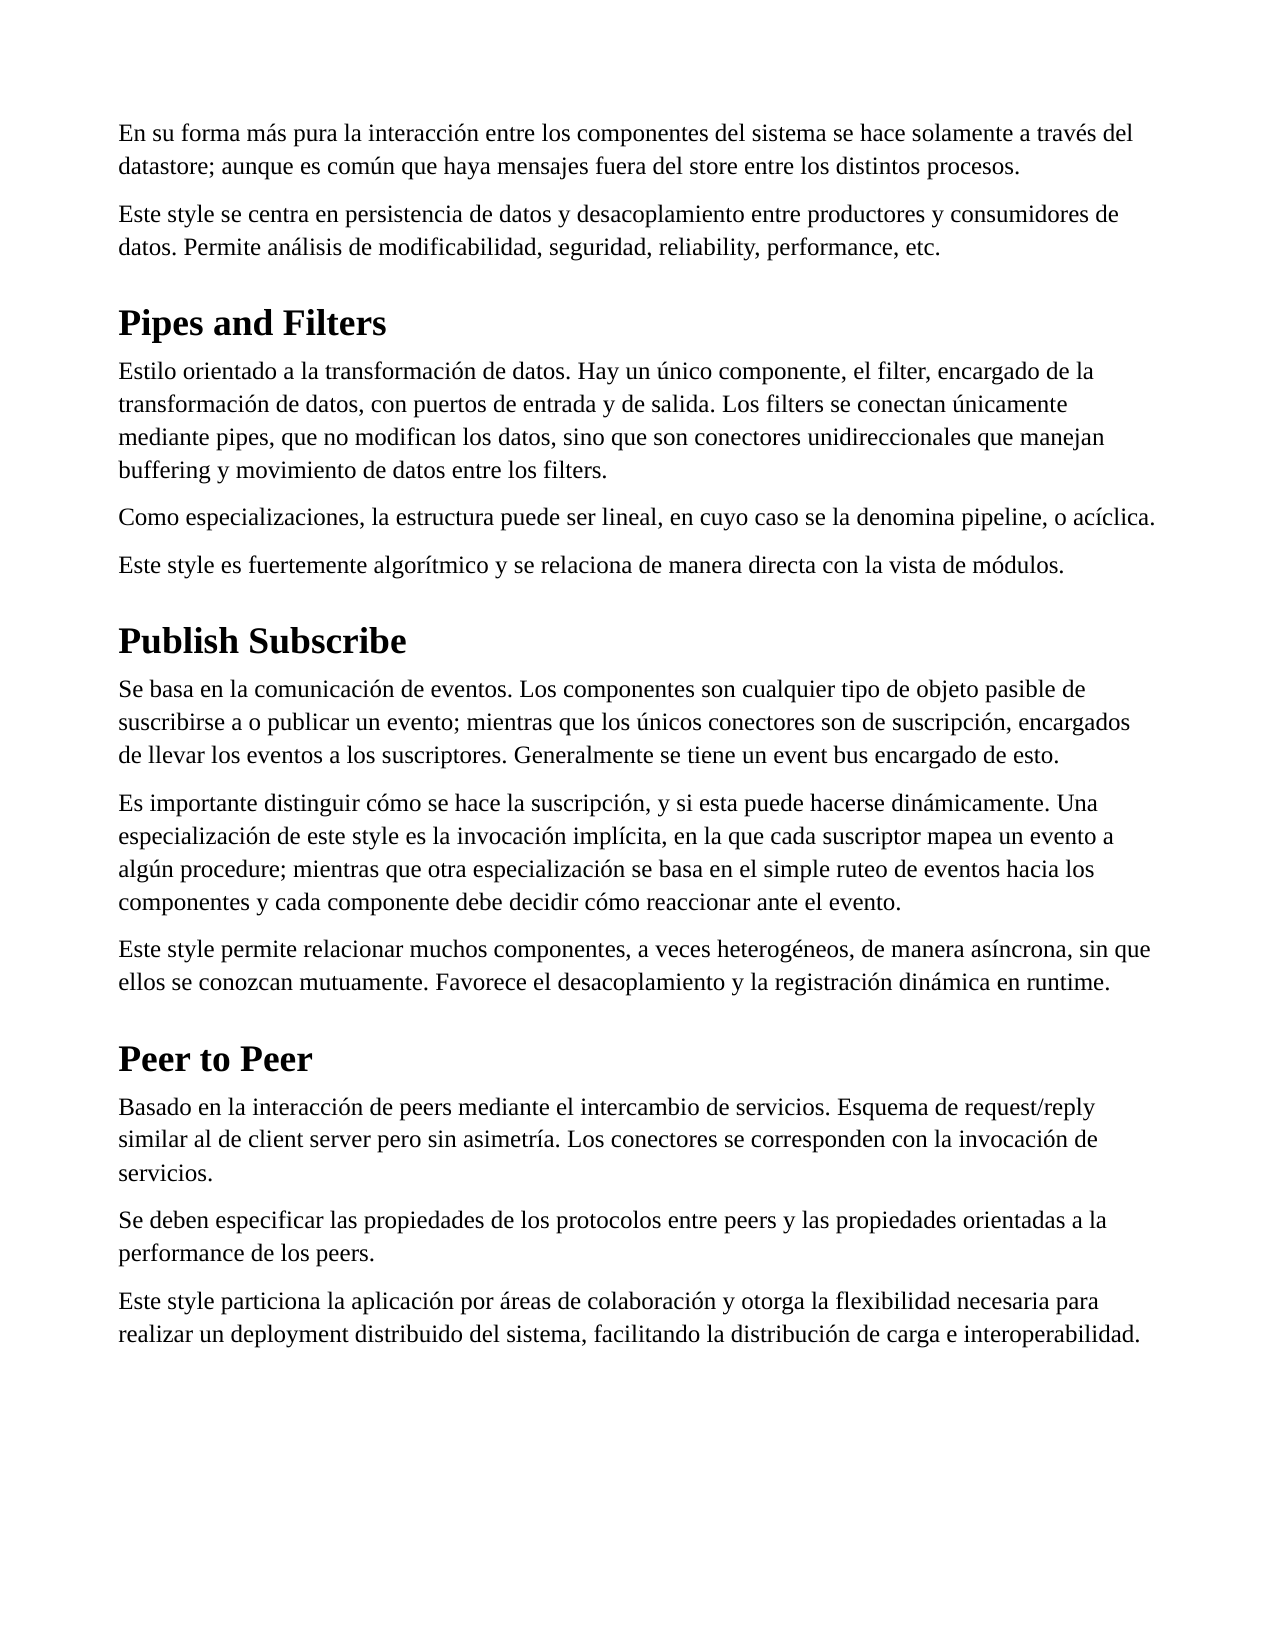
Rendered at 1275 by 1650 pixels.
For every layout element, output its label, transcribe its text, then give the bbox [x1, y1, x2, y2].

text Es importante distinguir cómo se hace la suscripción, y si esta puede hacerse dinámicamente. Una especialización de este style es la invocación implícita, en la que cada suscriptor mapea un evento a algún procedure; mientras que otra especialización se basa en el simple ruteo de eventos hacia los componentes y cada componente debe decidir cómo reaccionar ante el evento. [118, 788, 1157, 916]
subtitle Peer to Peer [118, 1036, 1157, 1079]
subtitle Pipes and Filters [118, 300, 1157, 343]
text Como especializaciones, la estructura puede ser lineal, en cuyo caso se la denomina pipeline, o acíclica. [118, 502, 1157, 531]
text En su forma más pura la interacción entre los componentes del sistema se hace solamente a través del datastore; aunque es común que haya mensajes fuera del store entre los distintos procesos. [118, 118, 1157, 180]
text Este style se centra en persistencia de datos y desacoplamiento entre productores y consumidores de datos. Permite análisis de modificabilidad, seguridad, reliability, performance, etc. [118, 199, 1157, 261]
text Este style permite relacionar muchos componentes, a veces heterogéneos, de manera asíncrona, sin que ellos se conozcan mutuamente. Favorece el desacoplamiento y la registración dinámica en runtime. [118, 934, 1157, 996]
text Basado en la interacción de peers mediante el intercambio de servicios. Esquema de request/reply similar al de client server pero sin asimetría. Los conectores se corresponden con la invocación de servicios. [118, 1092, 1157, 1186]
text Se basa en la comunicación de eventos. Los componentes son cualquier tipo de objeto pasible de suscribirse a o publicar un evento; mientras que los únicos conectores son de suscripción, encargados de llevar los eventos a los suscriptores. Generalmente se tiene un event bus encargado de esto. [118, 674, 1157, 769]
text Estilo orientado a la transformación de datos. Hay un único componente, el filter, encargado de la transformación de datos, con puertos de entrada y de salida. Los filters se conectan únicamente mediante pipes, que no modifican los datos, sino que son conectores unidireccionales que manejan buffering y movimiento de datos entre los filters. [118, 356, 1157, 484]
text Se deben especificar las propiedades de los protocolos entre peers y las propiedades orientadas a la performance de los peers. [118, 1205, 1157, 1267]
subtitle Publish Subscribe [118, 618, 1157, 662]
text Este style es fuertemente algorítmico y se relaciona de manera directa con la vista de módulos. [118, 550, 1157, 579]
text Este style particiona la aplicación por áreas de colaboración y otorga la flexibilidad necesaria para realizar un deployment distribuido del sistema, facilitando la distribución de carga e interoperabilidad. [118, 1286, 1157, 1348]
